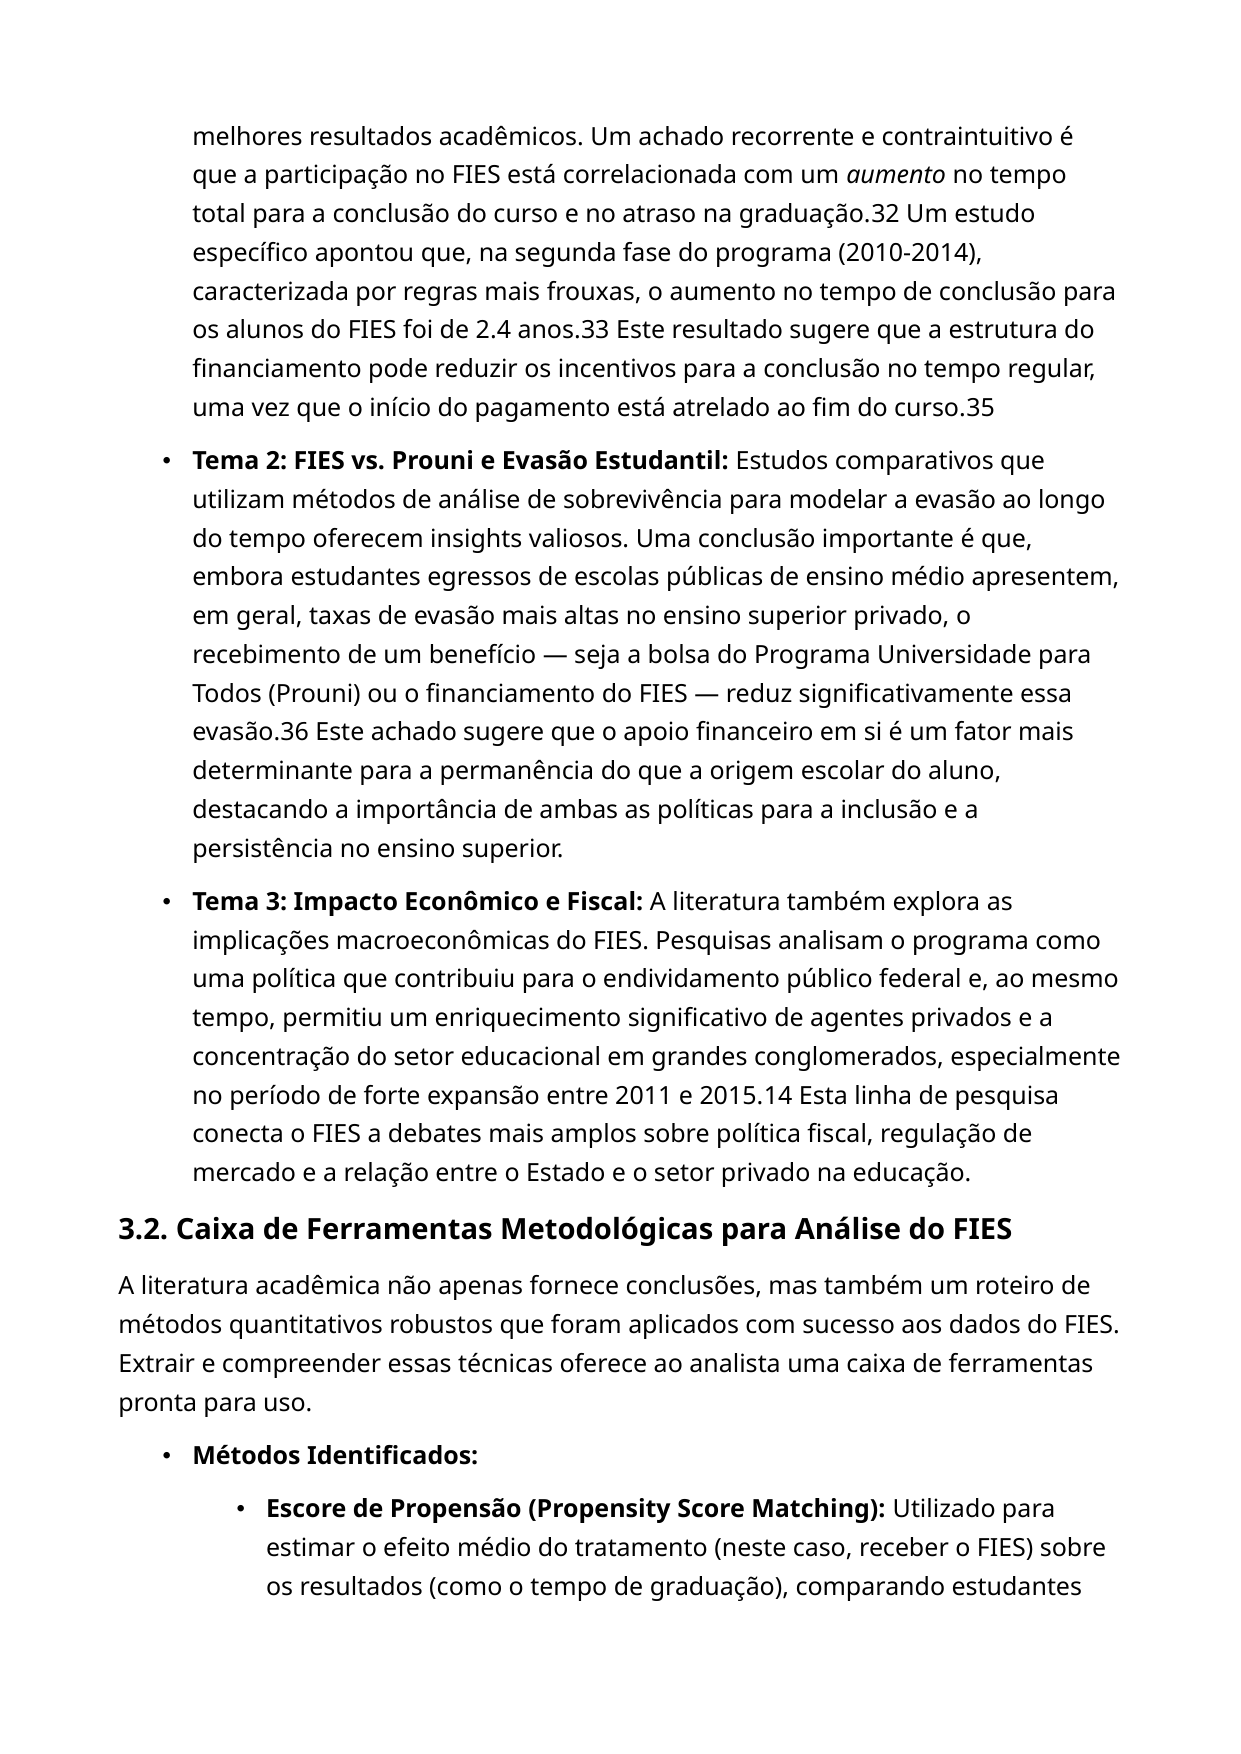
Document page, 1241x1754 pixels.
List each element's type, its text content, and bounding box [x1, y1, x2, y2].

list melhores resultados acadêmicos. Um achado recorrente e contraintuitivo é que a participação no FIES está correlacionada com um aumento no tempo total para a conclusão do curso e no atraso na graduação.32 Um estudo específico apontou que, na segunda fase do programa (2010-2014), caracterizada por regras mais frouxas, o aumento no tempo de conclusão para os alunos do FIES foi de 2.4 anos.33 Este resultado sugere que a estrutura do financiamento pode reduzir os incentivos para a conclusão no tempo regular, uma vez que o início do pagamento está atrelado ao fim do curso.35 [162, 118, 1122, 423]
subtitle 3.2. Caixa de Ferramentas Metodológicas para Análise do FIES [118, 1208, 1122, 1248]
text A literatura acadêmica não apenas fornece conclusões, mas também um roteiro de métodos quantitativos robustos que foram aplicados com sucesso aos dados do FIES. Extrair e compreender essas técnicas oferece ao analista uma caixa de ferramentas pronta para uso. [118, 1268, 1122, 1418]
list Escore de Propensão (Propensity Score Matching): Utilizado para estimar o efeito médio do tratamento (neste caso, receber o FIES) sobre os resultados (como o tempo de graduação), comparando estudantes [236, 1491, 1122, 1602]
list Tema 3: Impacto Econômico e Fiscal: A literatura também explora as implicações macroeconômicas do FIES. Pesquisas analisam o programa como uma política que contribuiu para o endividamento público federal e, ao mesmo tempo, permitiu um enriquecimento significativo de agentes privados e a concentração do setor educacional em grandes conglomerados, especialmente no período de forte expansão entre 2011 e 2015.14 Esta linha de pesquisa conecta o FIES a debates mais amplos sobre política fiscal, regulação de mercado e a relação entre o Estado e o setor privado na educação. [162, 883, 1122, 1189]
list Tema 2: FIES vs. Prouni e Evasão Estudantil: Estudos comparativos que utilizam métodos de análise de sobrevivência para modelar a evasão ao longo do tempo oferecem insights valiosos. Uma conclusão importante é que, embora estudantes egressos de escolas públicas de ensino médio apresentem, em geral, taxas de evasão mais altas no ensino superior privado, o recebimento de um benefício — seja a bolsa do Programa Universidade para Todos (Prouni) ou o financiamento do FIES — reduz significativamente essa evasão.36 Este achado sugere que o apoio financeiro em si é um fator mais determinante para a permanência do que a origem escolar do aluno, destacando a importância de ambas as políticas para a inclusão e a persistência no ensino superior. [162, 443, 1122, 864]
list Métodos Identificados: [162, 1437, 1122, 1472]
